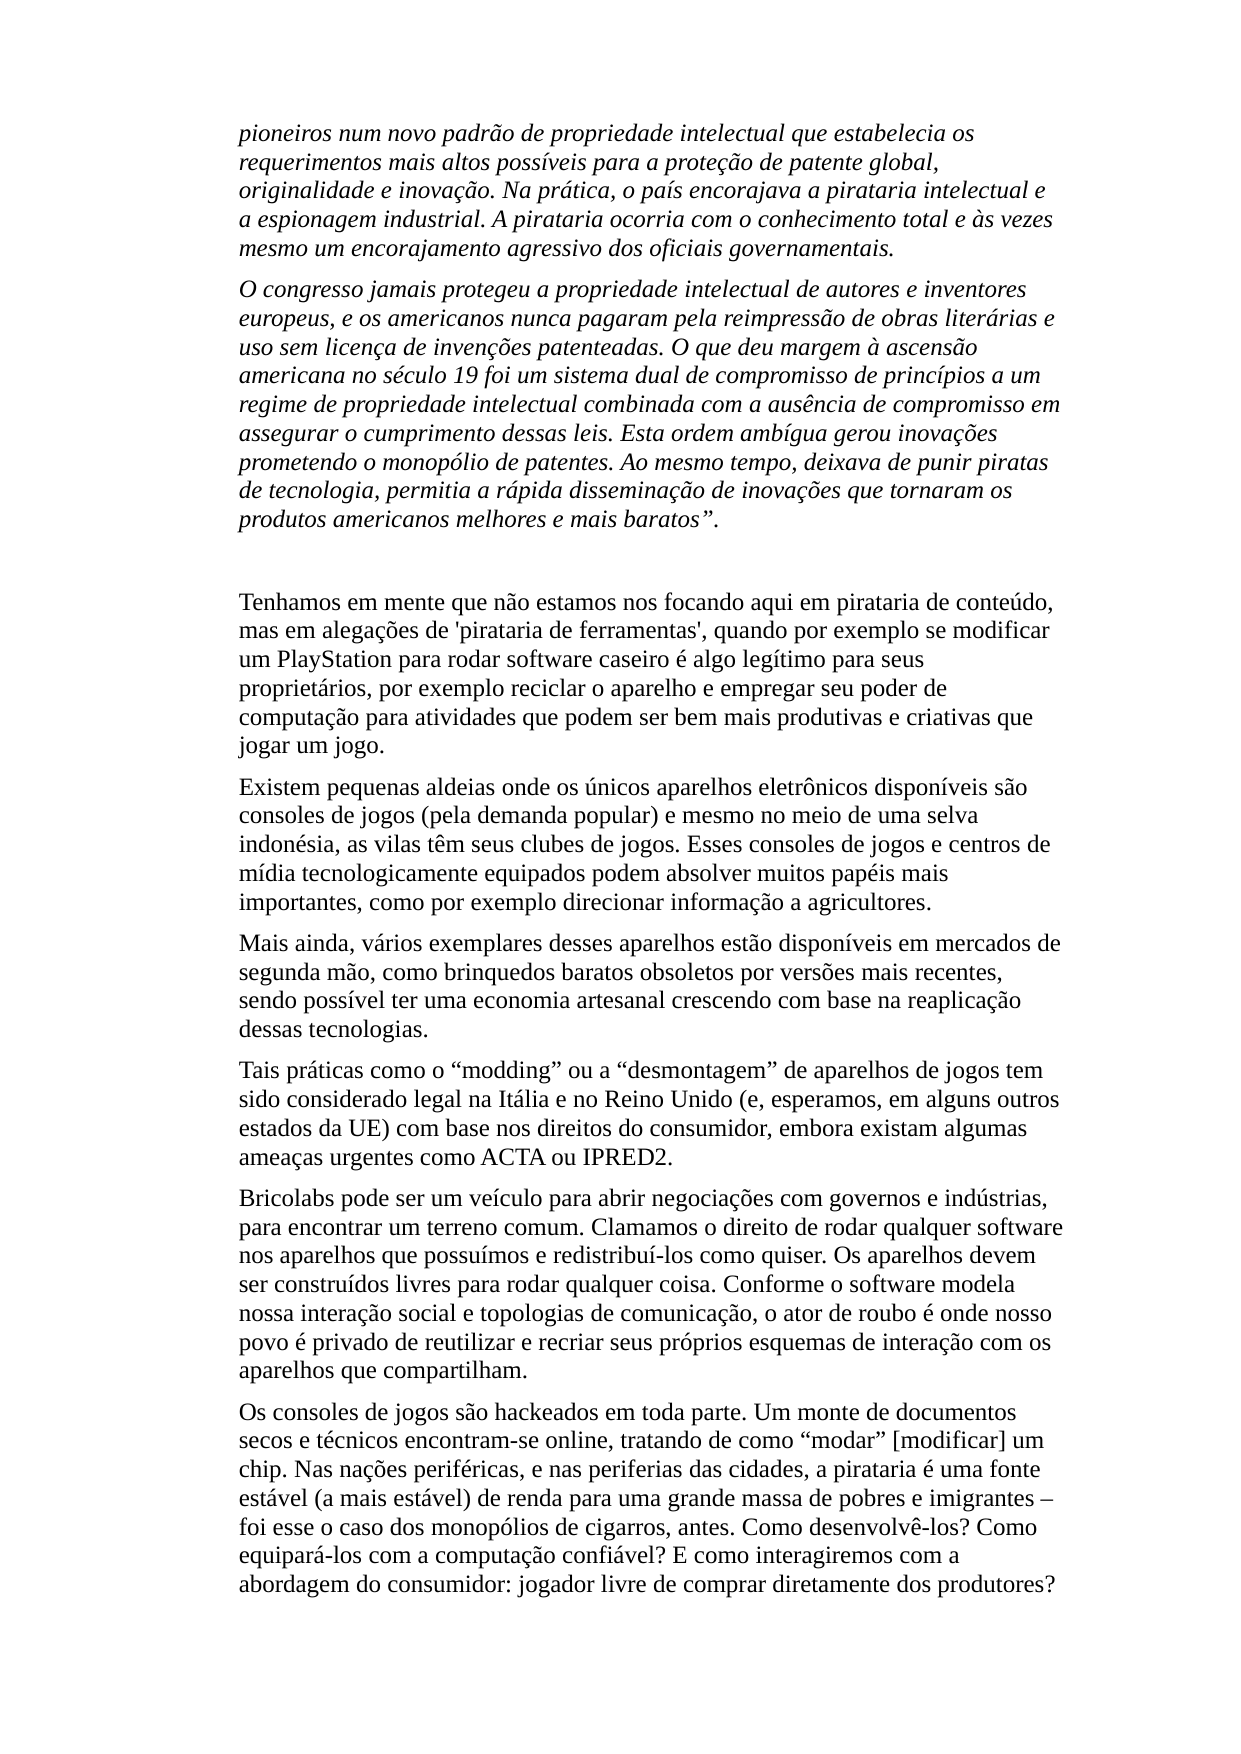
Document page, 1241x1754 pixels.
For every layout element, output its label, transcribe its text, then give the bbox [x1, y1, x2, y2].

text Tais práticas como o “modding” ou a “desmontagem” de aparelhos de jogos tem sido considerado legal na Itália e no Reino Unido (e, esperamos, em alguns outros estados da UE) com base nos direitos do consumidor, embora existam algumas ameaças urgentes como ACTA ou IPRED2. [238, 1056, 1064, 1171]
text Existem pequenas aldeias onde os únicos aparelhos eletrônicos disponíveis são consoles de jogos (pela demanda popular) e mesmo no meio de uma selva indonésia, as vilas têm seus clubes de jogos. Esses consoles de jogos e centros de mídia tecnologicamente equipados podem absolver muitos papéis mais importantes, como por exemplo direcionar informação a agricultores. [238, 772, 1064, 916]
text pioneiros num novo padrão de propriedade intelectual que estabelecia os requerimentos mais altos possíveis para a proteção de patente global, originalidade e inovação. Na prática, o país encorajava a pirataria intelectual e a espionagem industrial. A pirataria ocorria com o conhecimento total e às vezes mesmo um encorajamento agressivo dos oficiais governamentais. [238, 118, 1064, 262]
text Mais ainda, vários exemplares desses aparelhos estão disponíveis em mercados de segunda mão, como brinquedos baratos obsoletos por versões mais recentes, sendo possível ter uma economia artesanal crescendo com base na reaplicação dessas tecnologias. [238, 928, 1064, 1043]
text Tenhamos em mente que não estamos nos focando aqui em pirataria de conteúdo, mas em alegações de 'pirataria de ferramentas', quando por exemplo se modificar um PlayStation para rodar software caseiro é algo legítimo para seus proprietários, por exemplo reciclar o aparelho e empregar seu poder de computação para atividades que podem ser bem mais produtivas e criativas que jogar um jogo. [238, 587, 1064, 759]
text Os consoles de jogos são hackeados em toda parte. Um monte de documentos secos e técnicos encontram-se online, tratando de como “modar” [modificar] um chip. Nas nações periféricas, e nas periferias das cidades, a pirataria é uma fonte estável (a mais estável) de renda para uma grande massa de pobres e imigrantes – foi esse o caso dos monopólios de cigarros, antes. Como desenvolvê-los? Como equipará-los com a computação confiável? E como interagiremos com a abordagem do consumidor: jogador livre de comprar diretamente dos produtores? [238, 1397, 1064, 1598]
text O congresso jamais protegeu a propriedade intelectual de autores e inventores europeus, e os americanos nunca pagaram pela reimpressão de obras literárias e uso sem licença de invenções patenteadas. O que deu margem à ascensão americana no século 19 foi um sistema dual de compromisso de princípios a um regime de propriedade intelectual combinada com a ausência de compromisso em assegurar o cumprimento dessas leis. Esta ordem ambígua gerou inovações prometendo o monopólio de patentes. Ao mesmo tempo, deixava de punir piratas de tecnologia, permitia a rápida disseminação de inovações que tornaram os produtos americanos melhores e mais baratos”. [238, 274, 1064, 533]
text Bricolabs pode ser um veículo para abrir negociações com governos e indústrias, para encontrar um terreno comum. Clamamos o direito de rodar qualquer software nos aparelhos que possuímos e redistribuí-los como quiser. Os aparelhos devem ser construídos livres para rodar qualquer coisa. Conforme o software modela nossa interação social e topologias de comunicação, o ator de roubo é onde nosso povo é privado de reutilizar e recriar seus próprios esquemas de interação com os aparelhos que compartilham. [238, 1183, 1064, 1384]
